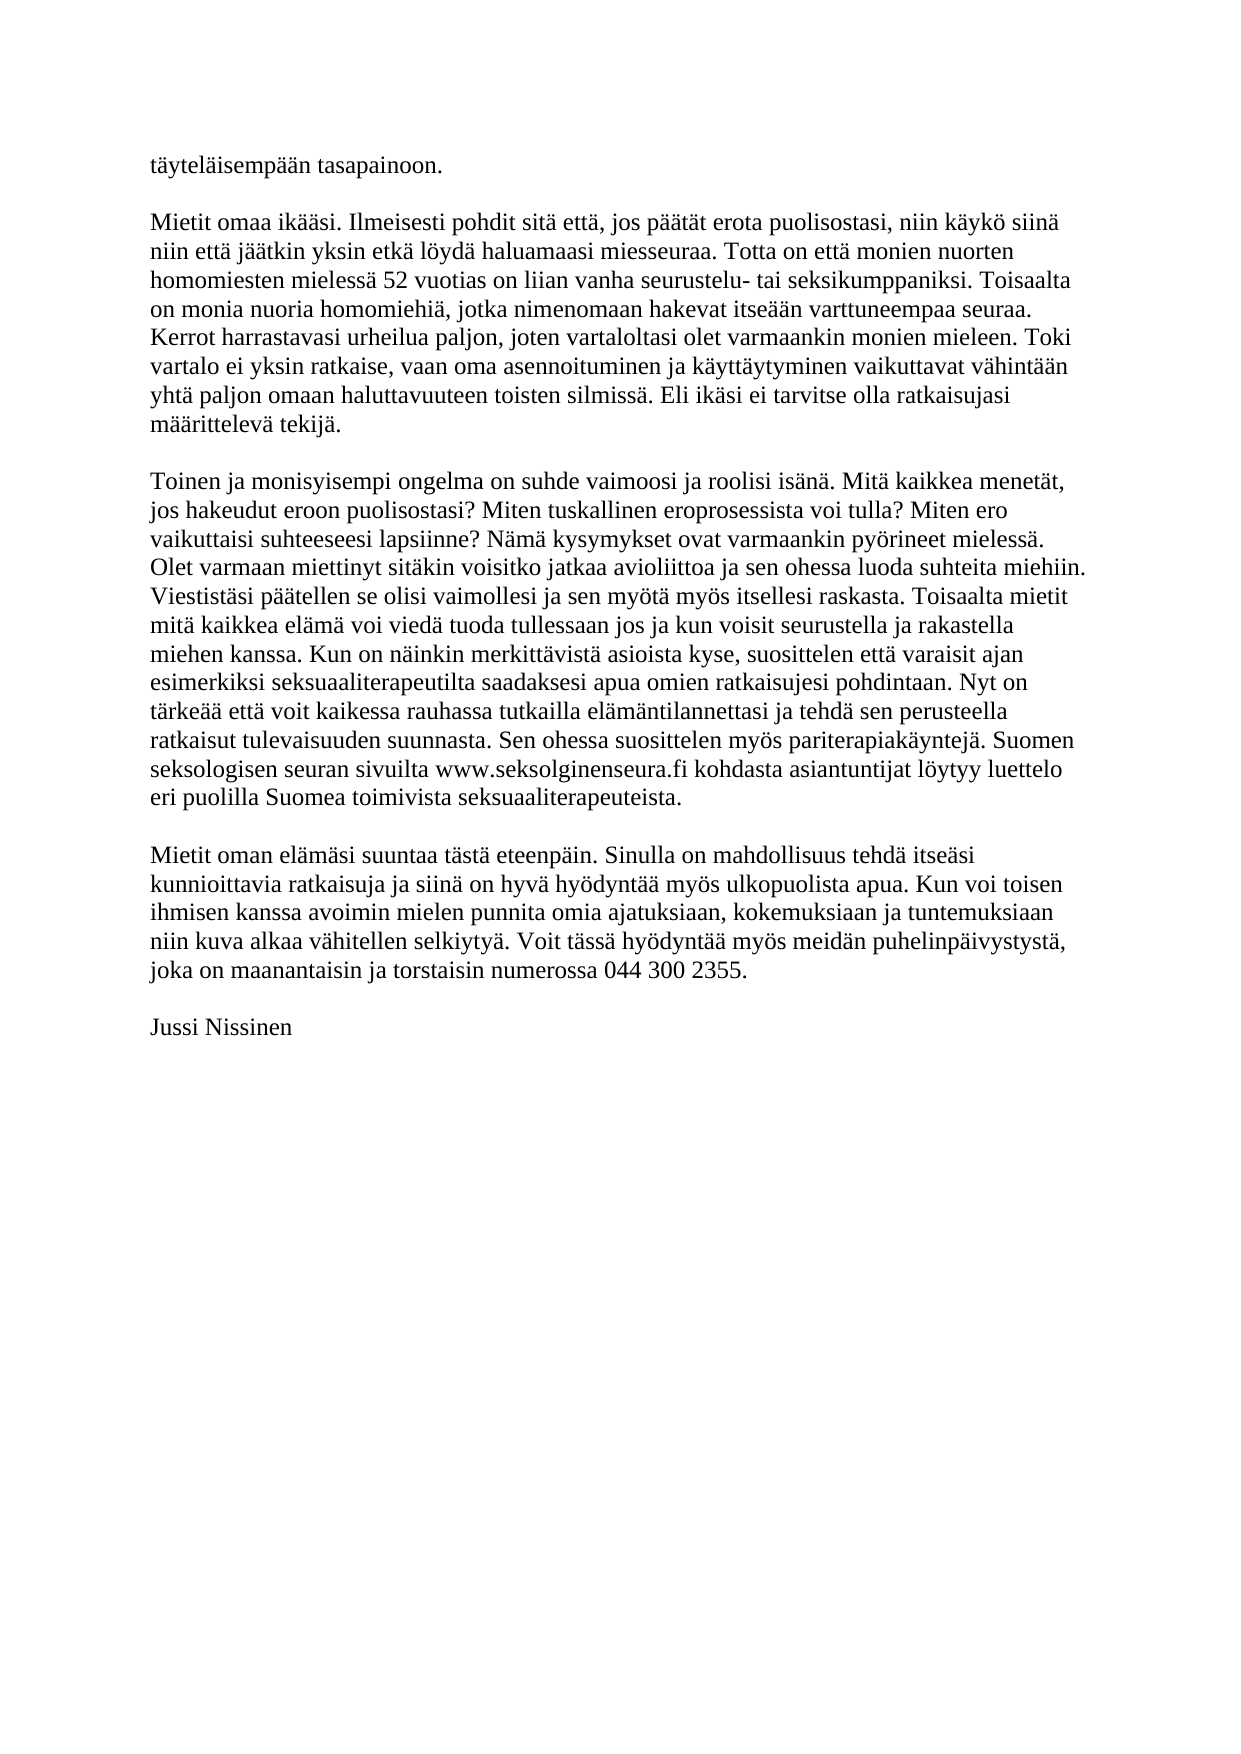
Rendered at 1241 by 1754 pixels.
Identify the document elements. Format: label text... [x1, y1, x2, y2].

text täyteläisempään tasapainoon. Mietit omaa ikääsi. Ilmeisesti pohdit sitä että, jos päätät erota puolisostasi, niin käykö siinä niin että jäätkin yksin etkä löydä haluamaasi miesseuraa. Totta on että monien nuorten homomiesten mielessä 52 vuotias on liian vanha seurustelu- tai seksikumppaniksi. Toisaalta on monia nuoria homomiehiä, jotka nimenomaan hakevat itseään varttuneempaa seuraa. Kerrot harrastavasi urheilua paljon, joten vartaloltasi olet varmaankin monien mieleen. Toki vartalo ei yksin ratkaise, vaan oma asennoituminen ja käyttäytyminen vaikuttavat vähintään yhtä paljon omaan haluttavuuteen toisten silmissä. Eli ikäsi ei tarvitse olla ratkaisujasi määrittelevä tekijä. Toinen ja monisyisempi ongelma on suhde vaimoosi ja roolisi isänä. Mitä kaikkea menetät, jos hakeudut eroon puolisostasi? Miten tuskallinen eroprosessista voi tulla? Miten ero vaikuttaisi suhteeseesi lapsiinne? Nämä kysymykset ovat varmaankin pyörineet mielessä. Olet varmaan miettinyt sitäkin voisitko jatkaa avioliittoa ja sen ohessa luoda suhteita miehiin. Viestistäsi päätellen se olisi vaimollesi ja sen myötä myös itsellesi raskasta. Toisaalta mietit mitä kaikkea elämä voi viedä tuoda tullessaan jos ja kun voisit seurustella ja rakastella miehen kanssa. Kun on näinkin merkittävistä asioista kyse, suosittelen että varaisit ajan esimerkiksi seksuaaliterapeutilta saadaksesi apua omien ratkaisujesi pohdintaan. Nyt on tärkeää että voit kaikessa rauhassa tutkailla elämäntilannettasi ja tehdä sen perusteella ratkaisut tulevaisuuden suunnasta. Sen ohessa suosittelen myös pariterapiakäyntejä. Suomen seksologisen seuran sivuilta www.seksolginenseura.fi kohdasta asiantuntijat löytyy luettelo eri puolilla Suomea toimivista seksuaaliterapeuteista. Mietit oman elämäsi suuntaa tästä eteenpäin. Sinulla on mahdollisuus tehdä itseäsi kunnioittavia ratkaisuja ja siinä on hyvä hyödyntää myös ulkopuolista apua. Kun voi toisen ihmisen kanssa avoimin mielen punnita omia ajatuksiaan, kokemuksiaan ja tuntemuksiaan niin kuva alkaa vähitellen selkiytyä. Voit tässä hyödyntää myös meidän puhelinpäivystystä, joka on maanantaisin ja torstaisin numerossa 044 300 2355. Jussi Nissinen [150, 150, 1090, 1041]
